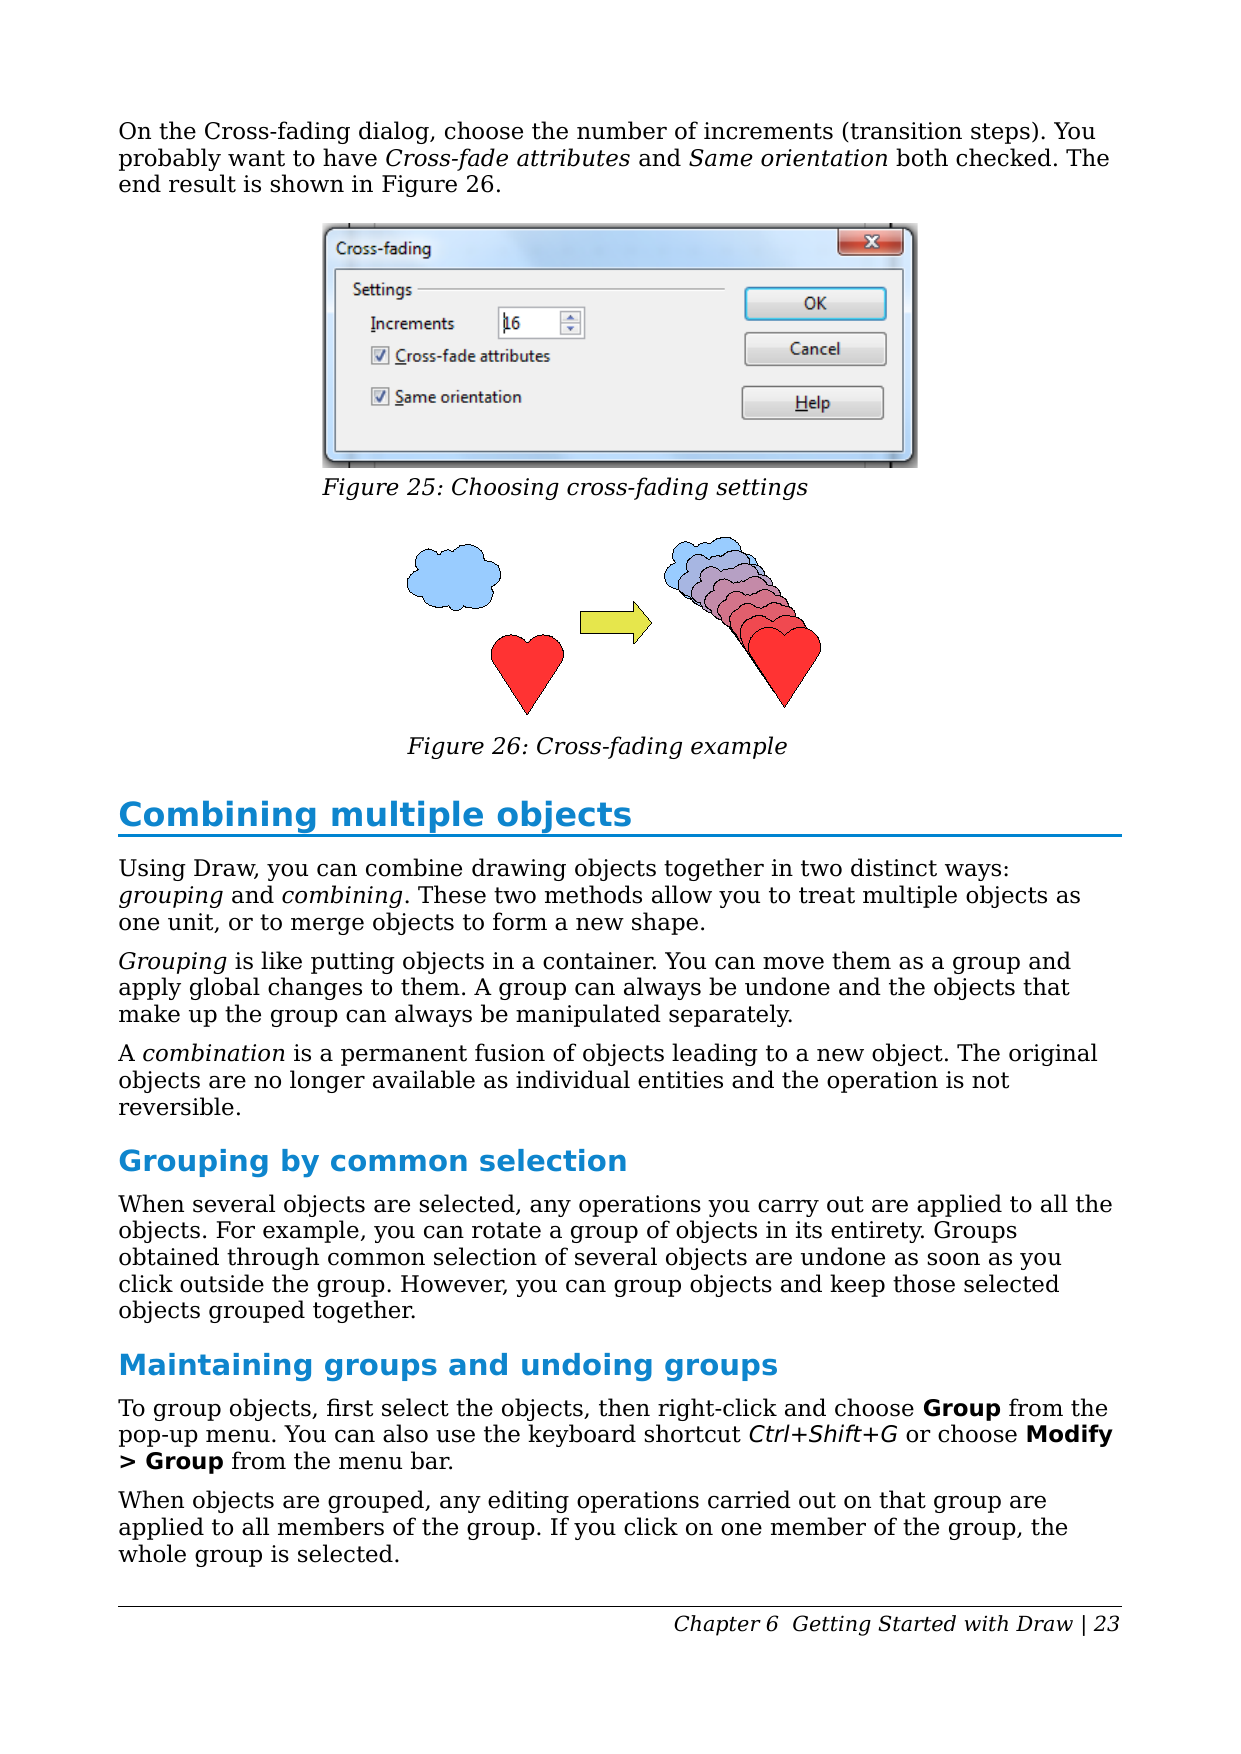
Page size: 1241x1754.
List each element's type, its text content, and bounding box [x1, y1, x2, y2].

text Figure 25: Choosing cross-fading settings [322, 474, 918, 501]
text When objects are grouped, any editing operations carried out on that group are applied to all members of the group. If you click on one member of the group, the whole group is selected. [118, 1487, 1122, 1567]
text Using Draw, you can combine drawing objects together in two distinct ways: grouping and combining. These two methods allow you to treat multiple objects as one unit, or to merge objects to form a new shape. [118, 855, 1122, 935]
text To group objects, first select the objects, then right-click and choose Group from the pop-up menu. You can also use the keyboard shortcut Ctrl+Shift+G or choose Modify > Group from the menu bar. [118, 1395, 1122, 1475]
text Figure 26: Cross-fading example [407, 733, 833, 759]
subtitle Combining multiple objects [118, 796, 1122, 834]
subtitle Maintaining groups and undoing groups [118, 1349, 1122, 1383]
text When several objects are selected, any operations you carry out are applied to all the objects. For example, you can rotate a group of objects in its entirety. Groups obtained through common selection of several objects are undone as soon as you click outside the group. However, you can group objects and keep those selected objects grouped together. [118, 1191, 1122, 1324]
picture [322, 223, 918, 468]
text Grouping is like putting objects in a container. You can move them as a group and apply global changes to them. A group can always be undone and the objects that make up the group can always be manipulated separately. [118, 948, 1122, 1028]
text A combination is a permanent fusion of objects leading to a new object. The original objects are no longer available as individual entities and the operation is not reversible. [118, 1040, 1122, 1120]
text On the Cross-fading dialog, choose the number of increments (transition steps). You probably want to have Cross-fade attributes and Same orientation both checked. The end result is shown in Figure 26. [118, 118, 1122, 198]
subtitle Grouping by common selection [118, 1145, 1122, 1179]
